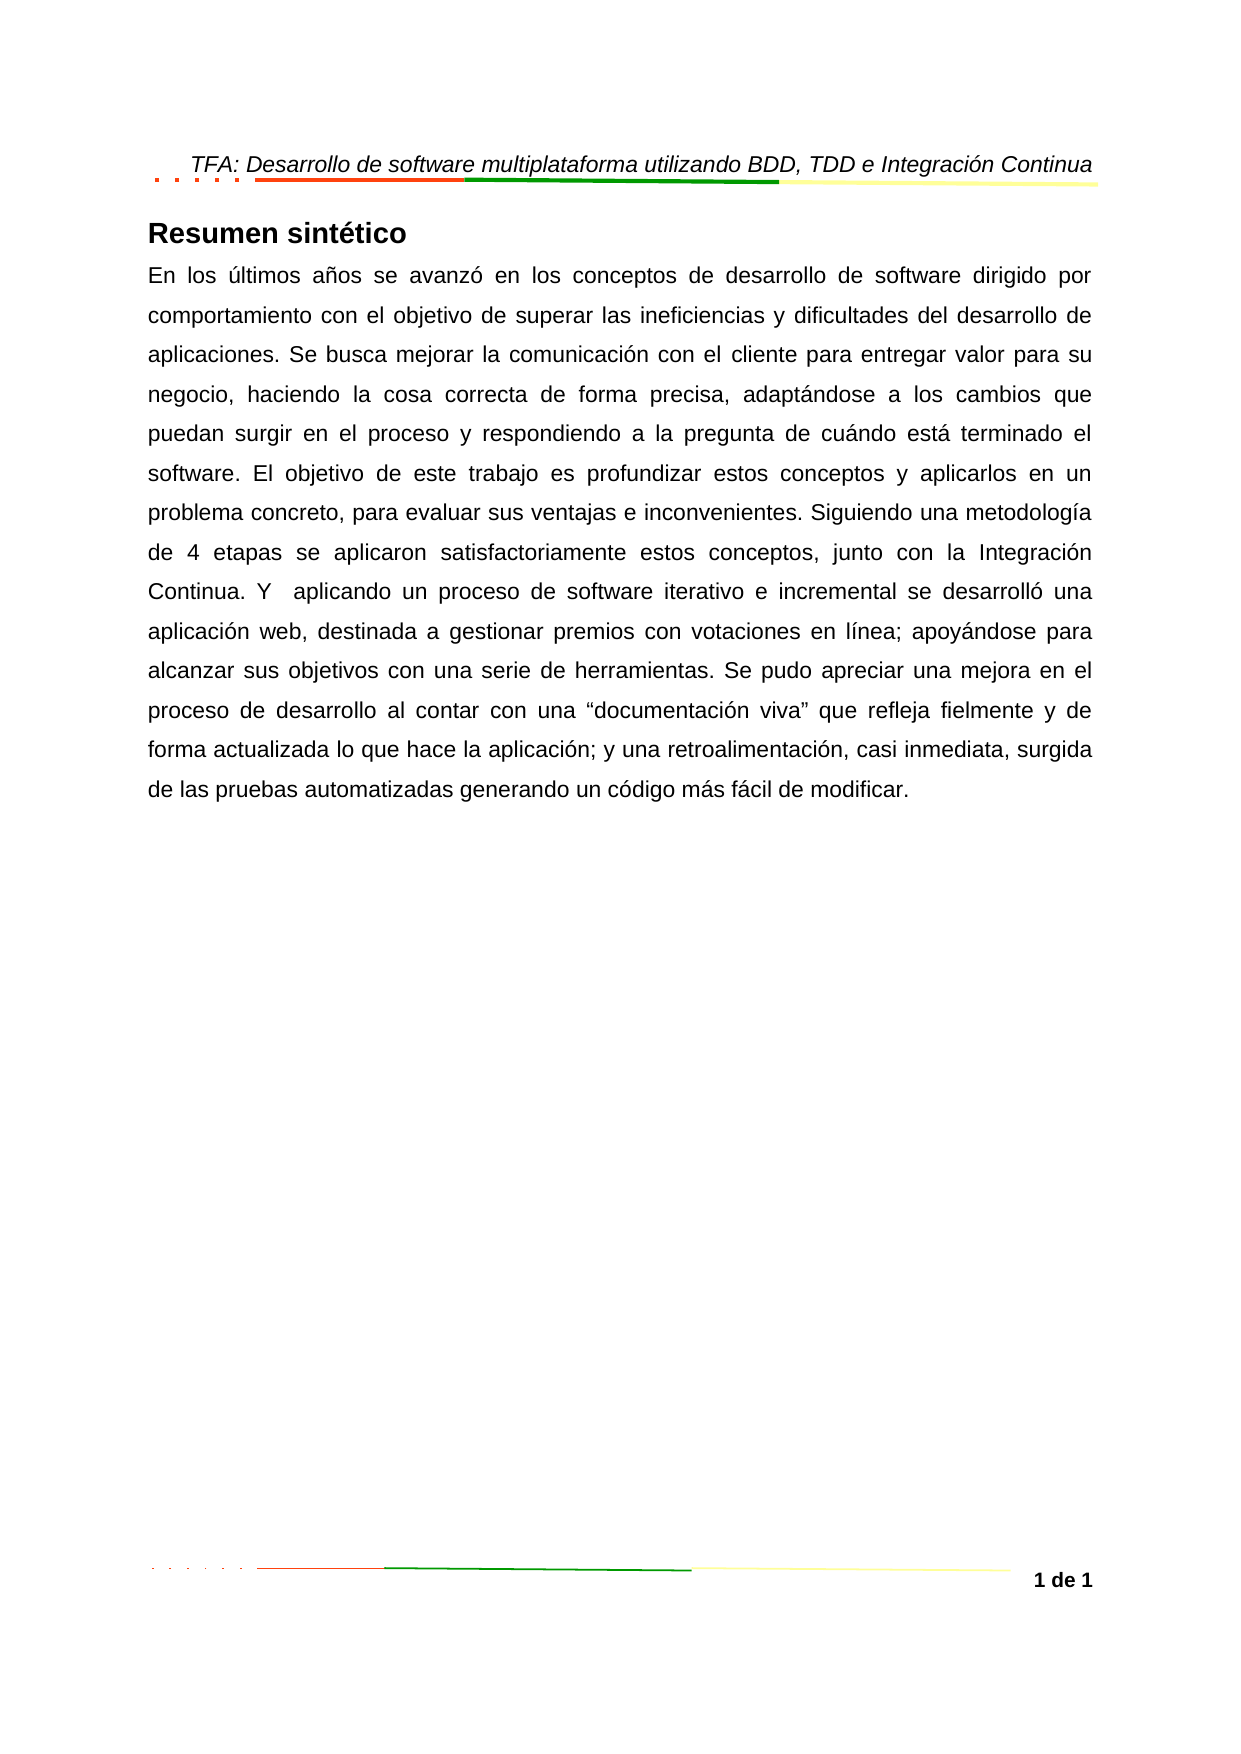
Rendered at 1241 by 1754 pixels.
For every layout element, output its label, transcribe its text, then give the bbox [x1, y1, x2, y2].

subtitle Resumen sintético [148, 217, 1093, 250]
text En los últimos años se avanzó en los conceptos de desarrollo de software dirigido por comportamiento con el objetivo de superar las ineficiencias y dificultades del desarrollo de aplicaciones. Se busca mejorar la comunicación con el cliente para entregar valor para su negocio, haciendo la cosa correcta de forma precisa, adaptándose a los cambios que puedan surgir en el proceso y respondiendo a la pregunta de cuándo está terminado el software. El objetivo de este trabajo es profundizar estos conceptos y aplicarlos en un problema concreto, para evaluar sus ventajas e inconvenientes. Siguiendo una metodología de 4 etapas se aplicaron satisfactoriamente estos conceptos, junto con la Integración Continua. Y aplicando un proceso de software iterativo e incremental se desarrolló una aplicación web, destinada a gestionar premios con votaciones en línea; apoyándose para alcanzar sus objetivos con una serie de herramientas. Se pudo apreciar una mejora en el proceso de desarrollo al contar con una “documentación viva” que refleja fielmente y de forma actualizada lo que hace la aplicación; y una retroalimentación, casi inmediata, surgida de las pruebas automatizadas generando un código más fácil de modificar. [148, 262, 1093, 802]
